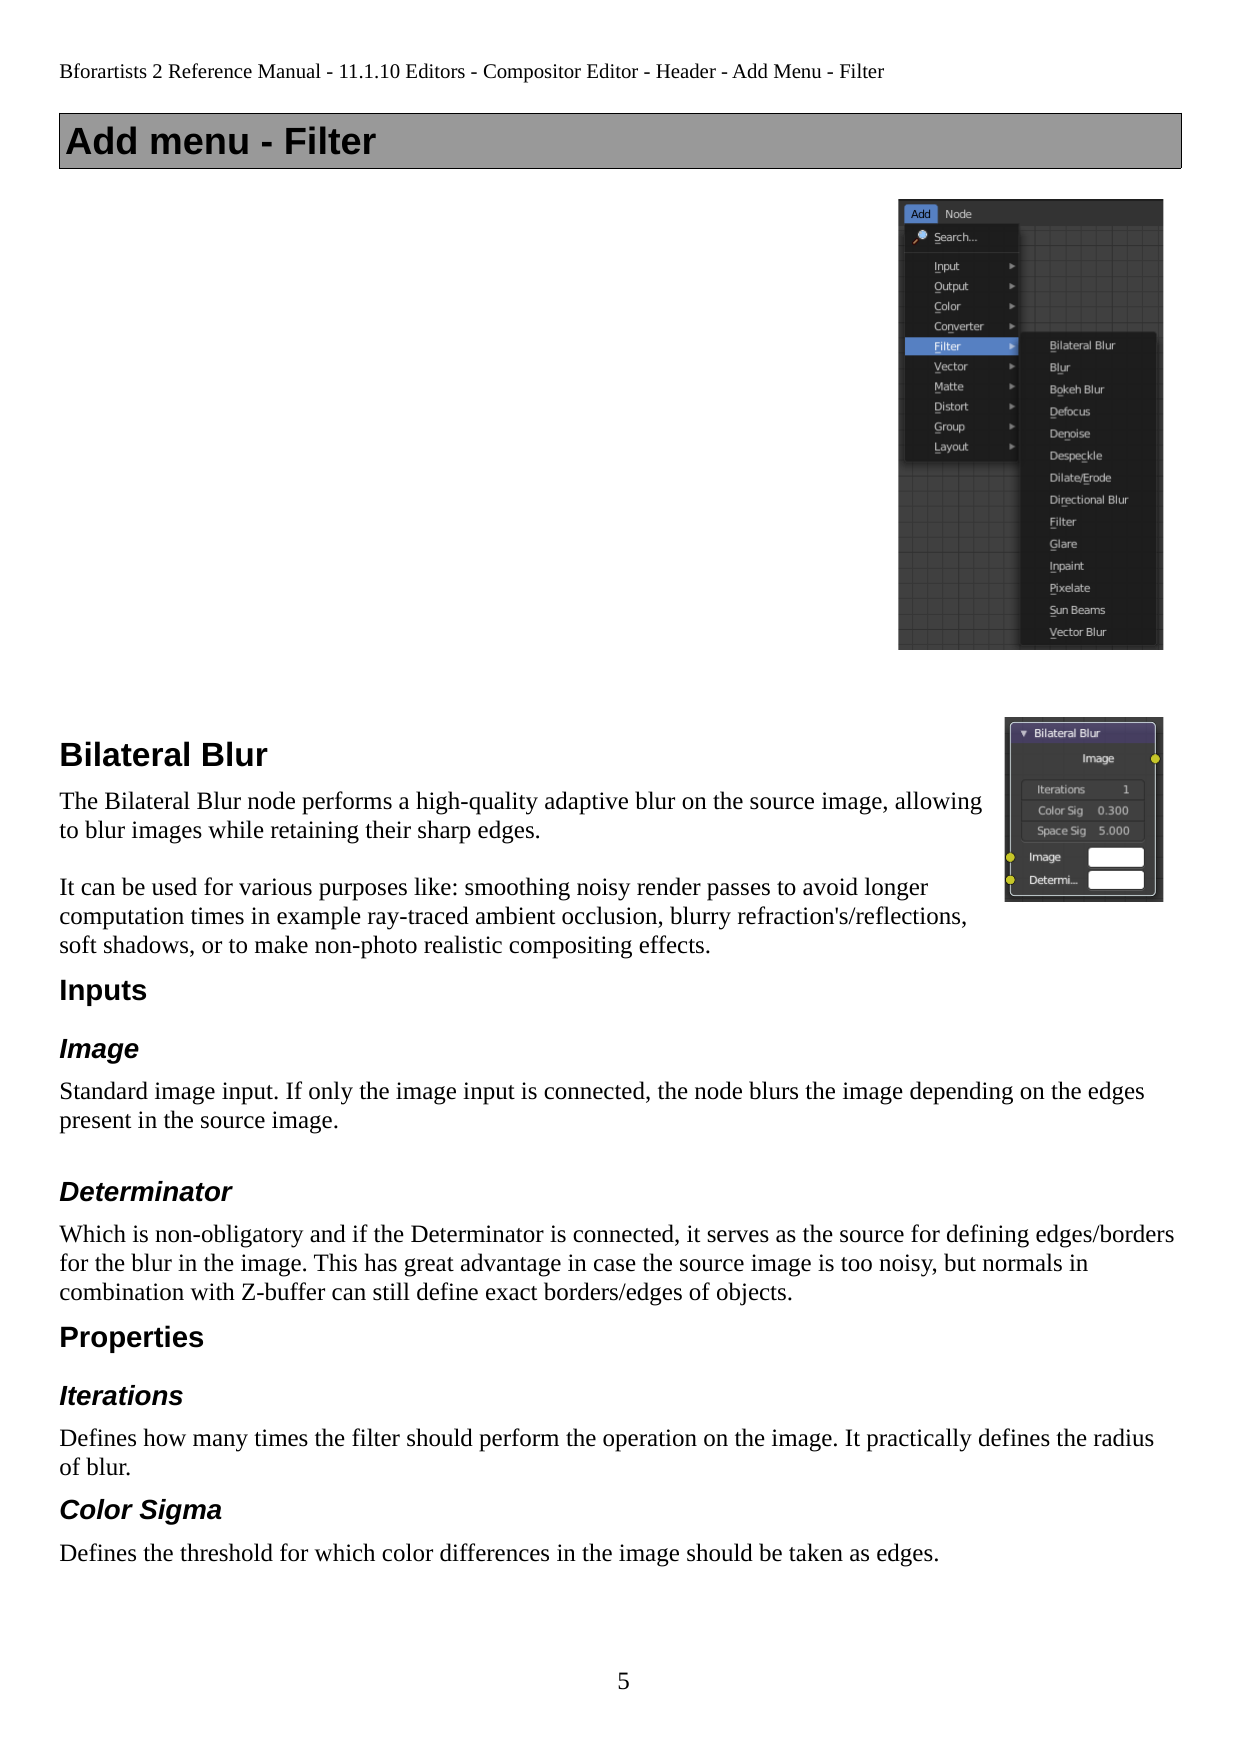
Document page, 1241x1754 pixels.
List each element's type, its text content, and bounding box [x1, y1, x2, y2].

subtitle Inputs [59, 973, 1181, 1007]
text Which is non-obligatory and if the Determinator is connected, it serves as the source for defining edges/borders for the blur in the image. This has great advantage in case the source image is too noisy, but normals in combination with Z-buffer can still define exact borders/edges of objects. [59, 1219, 1181, 1306]
text Defines the threshold for which color differences in the image should be taken as edges. [59, 1538, 1181, 1567]
text It can be used for various purposes like: smoothing noisy render passes to avoid longer computation times in example ray-traced ambient occlusion, blurry refraction's/reflections, soft shadows, or to make non-photo realistic compositing effects. [59, 872, 1181, 959]
subtitle Determinator [59, 1175, 1181, 1207]
text The Bilateral Blur node performs a high-quality adaptive blur on the source image, allowing to blur images while retaining their sharp edges. [59, 786, 1004, 844]
subtitle Properties [59, 1320, 1181, 1354]
subtitle Bilateral Blur [59, 735, 1004, 774]
subtitle Iterations [59, 1379, 1181, 1411]
subtitle [1164, 735, 1181, 774]
subtitle Image [59, 1032, 1181, 1064]
table_header Add menu - Filter [60, 114, 1181, 168]
picture [1004, 717, 1164, 902]
text Defines how many times the filter should perform the operation on the image. It practically defines the radius of blur. [59, 1423, 1181, 1481]
picture [898, 199, 1164, 650]
subtitle Color Sigma [59, 1493, 1181, 1525]
text Standard image input. If only the image input is connected, the node blurs the image depending on the edges present in the source image. [59, 1076, 1181, 1134]
